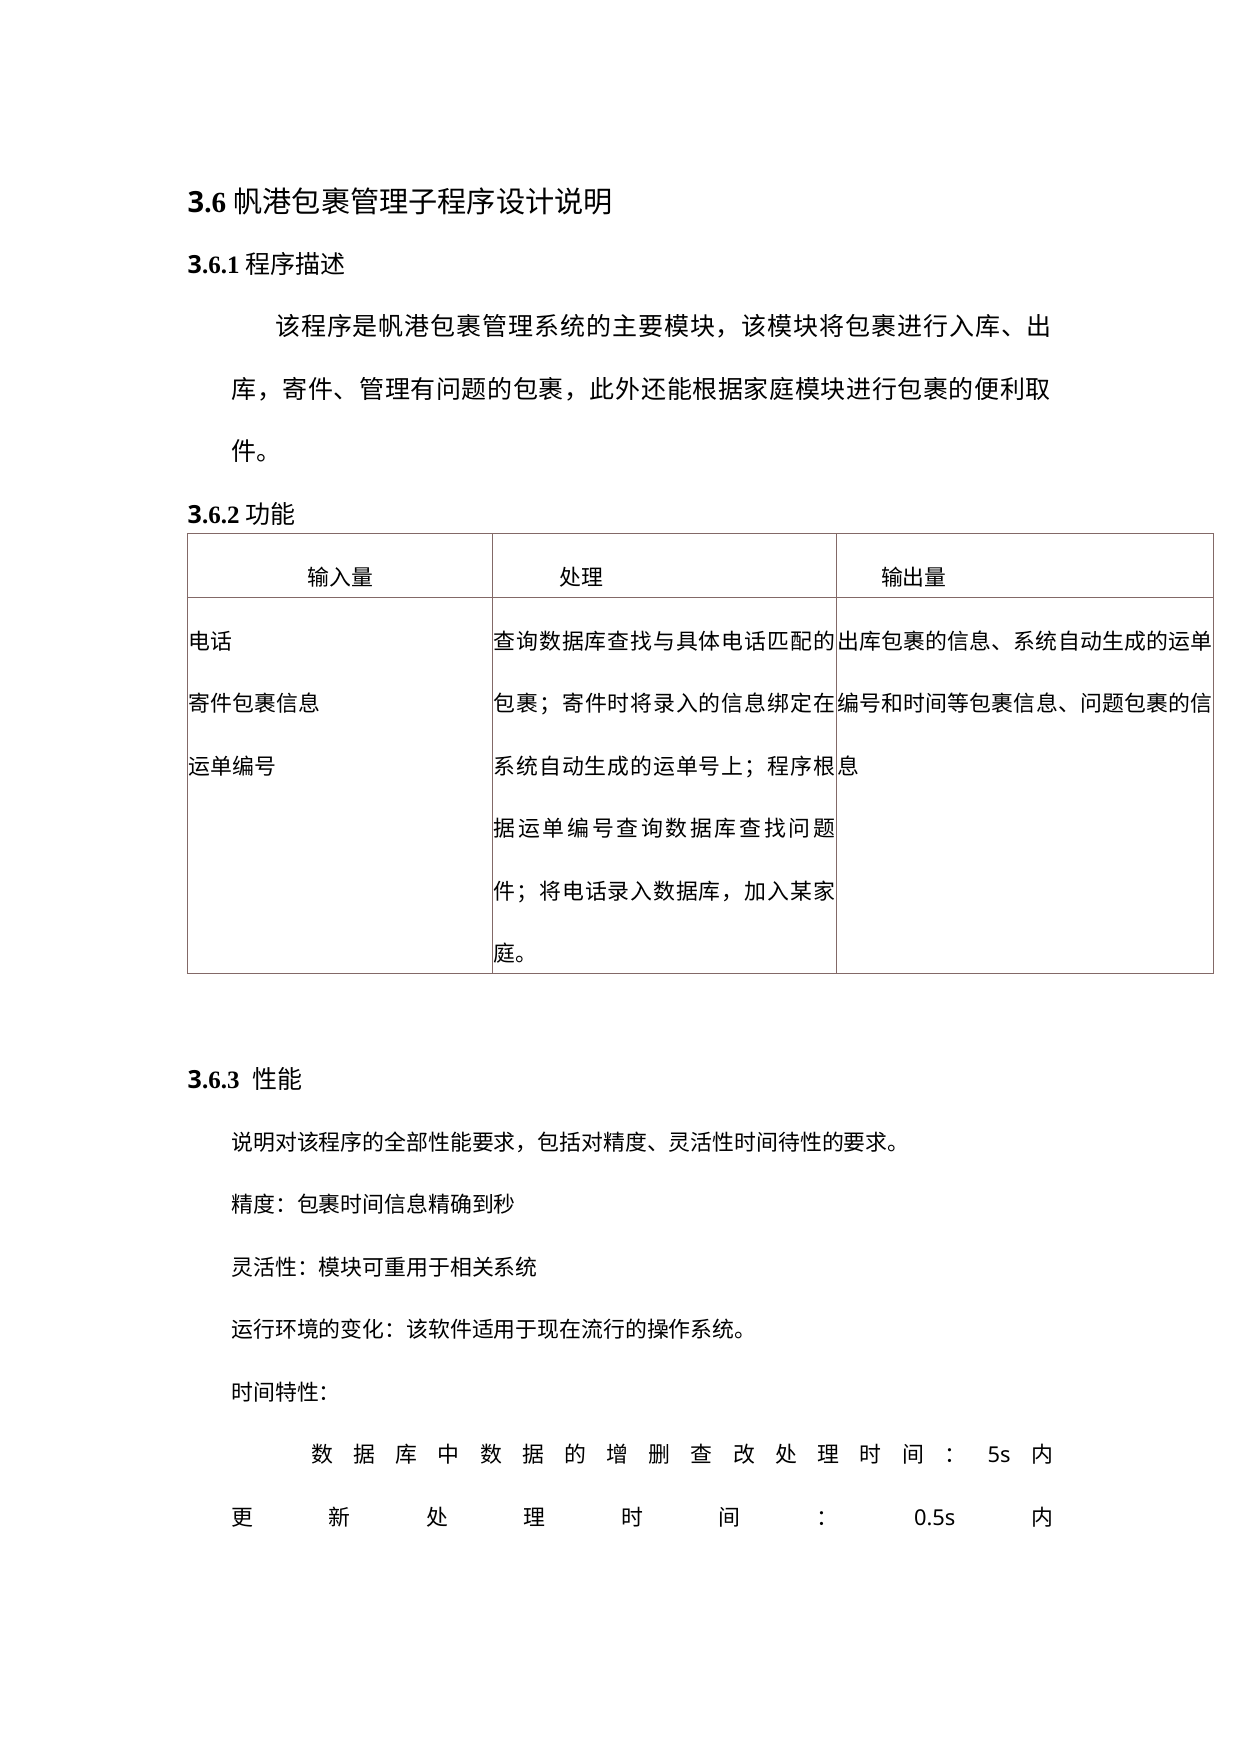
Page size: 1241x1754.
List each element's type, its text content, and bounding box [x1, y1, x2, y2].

text 3.6.1 程序描述 [187, 221, 1053, 283]
text 说明对该程序的全部性能要求，包括对精度、灵活性时间待性的要求。 [187, 1099, 1053, 1161]
text 3.6.2 功能 [187, 471, 1053, 533]
table_header 处理 [493, 534, 836, 597]
text 3.6.3 性能 [187, 1036, 1053, 1099]
text 精度：包裹时间信息精确到秒 [187, 1161, 1053, 1224]
text 时间特性： [187, 1349, 1053, 1411]
text 数据库中数据的增删查改处理时间：5s内 更新处理时间：0.5s内 [187, 1411, 1053, 1536]
text 运行环境的变化：该软件适用于现在流行的操作系统。 [187, 1286, 1053, 1349]
table_cell 电话 寄件包裹信息 运单编号 [188, 598, 492, 973]
text 灵活性：模块可重用于相关系统 [187, 1224, 1053, 1286]
table_header 输出量 [837, 534, 1213, 597]
table_header 输入量 [188, 534, 492, 597]
table_cell 出库包裹的信息、系统自动生成的运单编号和时间等包裹信息、问题包裹的信息 [837, 598, 1213, 973]
text 该程序是帆港包裹管理系统的主要模块，该模块将包裹进行入库、出库，寄件、管理有问题的包裹，此外还能根据家庭模块进行包裹的便利取件。 [231, 283, 1053, 471]
table_cell 查询数据库查找与具体电话匹配的包裹；寄件时将录入的信息绑定在系统自动生成的运单号上；程序根据运单编号查询数据库查找问题件；将电话录入数据库，加入某家庭。 [493, 598, 836, 973]
text 3.6 帆港包裹管理子程序设计说明 [187, 158, 1053, 221]
